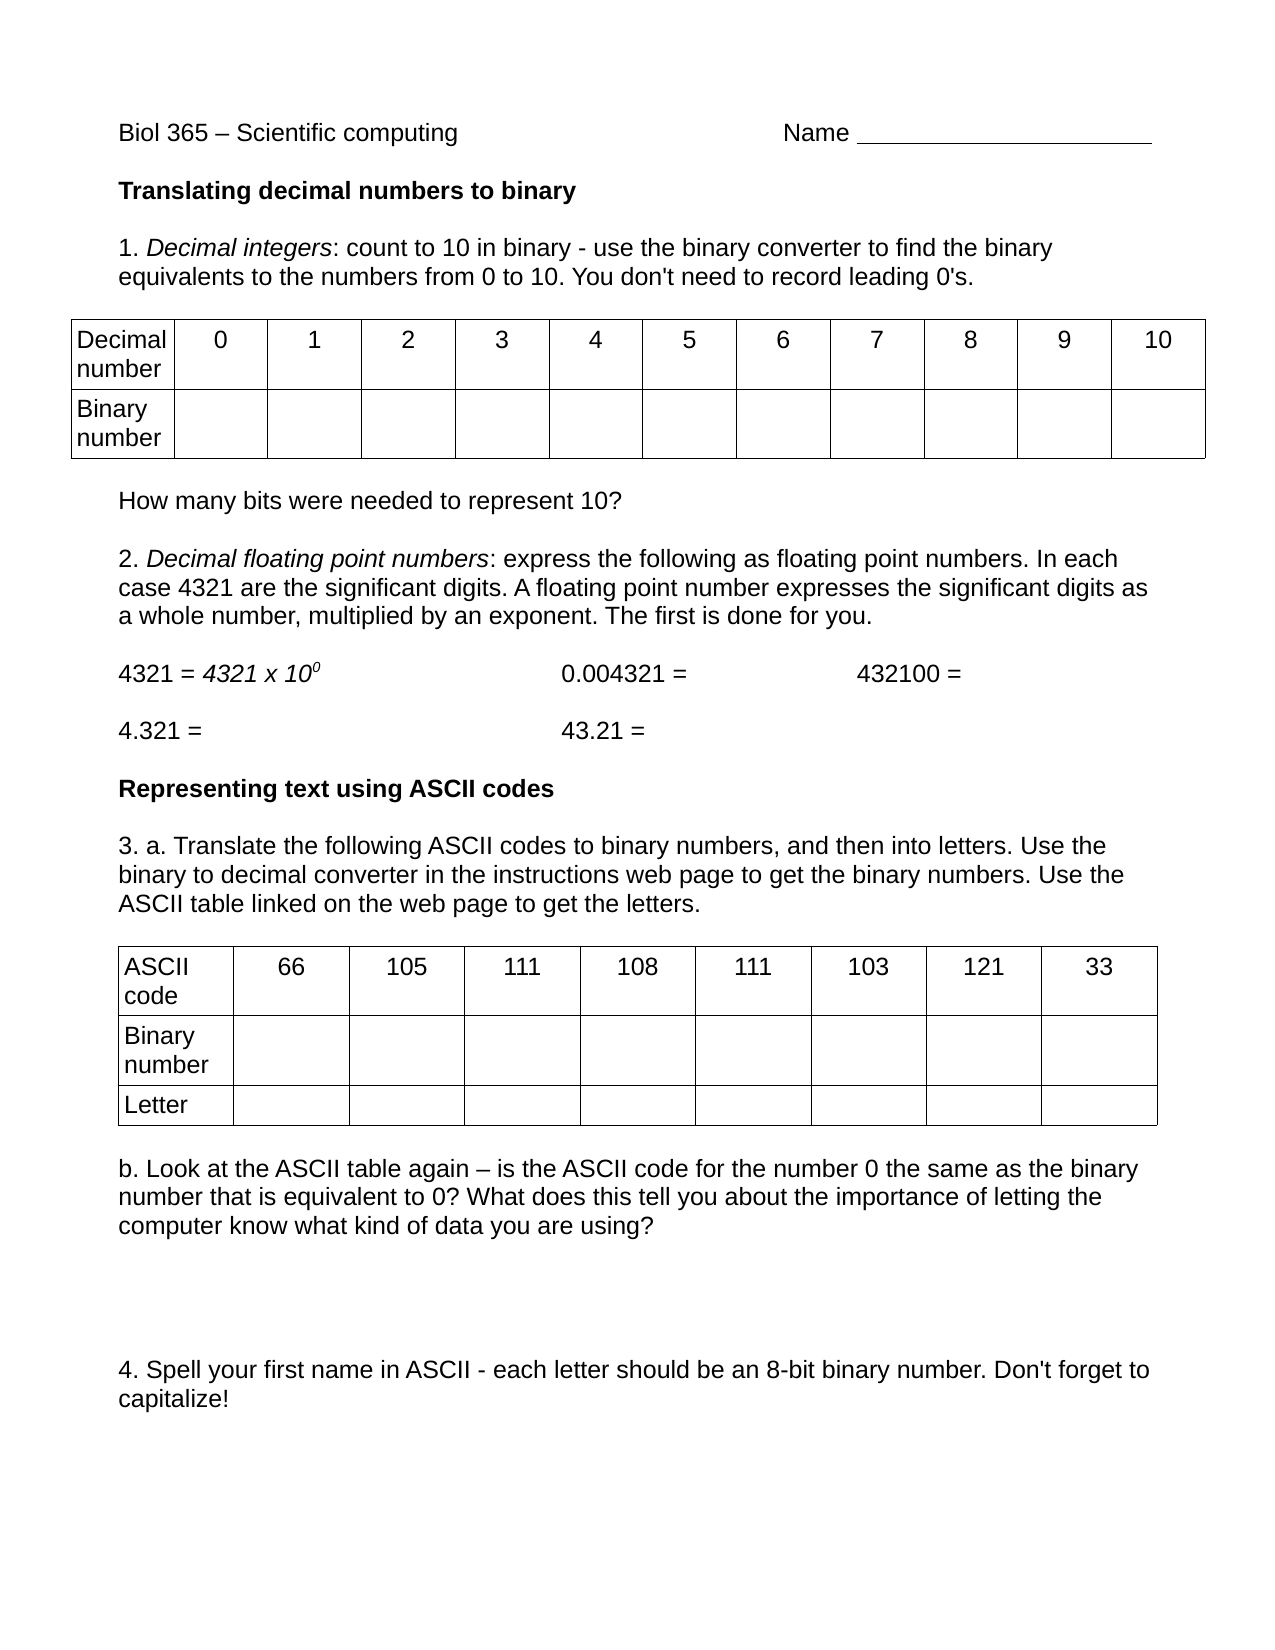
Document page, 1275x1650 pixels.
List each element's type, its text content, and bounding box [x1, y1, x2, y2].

table_header 111 [465, 947, 580, 1015]
table_header 1 [268, 320, 361, 388]
table_header ASCII code [119, 947, 233, 1015]
text 1. Decimal integers: count to 10 in binary - use the binary converter to find the binary equivalents to the numbers from 0 to 10. You don't need to record leading 0's. [118, 233, 1157, 291]
text Translating decimal numbers to binary [118, 176, 1157, 204]
table_cell [362, 390, 455, 457]
table_cell [1112, 390, 1205, 457]
table_cell [643, 390, 736, 457]
table_cell [1042, 1086, 1157, 1125]
text How many bits were needed to represent 10? [118, 486, 1157, 515]
table_header 105 [350, 947, 464, 1015]
table_cell Letter [119, 1086, 233, 1125]
text b. Look at the ASCII table again – is the ASCII code for the number 0 the same as the binary number that is equivalent to 0? What does this tell you about the importance of letting the computer know what kind of data you are using? [118, 1154, 1157, 1240]
table_cell [550, 390, 642, 457]
table_header 0 [175, 320, 267, 388]
table_header 10 [1112, 320, 1205, 388]
table_cell [234, 1086, 349, 1125]
table_header 3 [456, 320, 549, 388]
table_header 33 [1042, 947, 1157, 1015]
table_header 108 [581, 947, 695, 1015]
table_cell [465, 1016, 580, 1084]
table_cell [175, 390, 267, 457]
table_header 5 [643, 320, 736, 388]
table_cell [737, 390, 830, 457]
table_cell Binary number [119, 1016, 233, 1084]
table_cell [812, 1086, 926, 1125]
text 2. Decimal floating point numbers: express the following as floating point numbers. In each case 4321 are the significant digits. A floating point number expresses the significant digits as a whole number, multiplied by an exponent. The first is done for you. [118, 544, 1157, 630]
text 4321 = 4321 x 100 0.004321 = 432100 = [118, 659, 1157, 688]
text 3. a. Translate the following ASCII codes to binary numbers, and then into letters. Use the binary to decimal converter in the instructions web page to get the binary numbers. Use the ASCII table linked on the web page to get the letters. [118, 831, 1157, 918]
table_cell [696, 1016, 811, 1084]
table_header 2 [362, 320, 455, 388]
table_cell [350, 1086, 464, 1125]
table_cell [234, 1016, 349, 1084]
table_cell Binary number [72, 390, 174, 457]
table_cell [465, 1086, 580, 1125]
text Representing text using ASCII codes [118, 774, 1157, 803]
table_cell [1042, 1016, 1157, 1084]
table_cell [831, 390, 924, 457]
table_cell [925, 390, 1017, 457]
table_header 66 [234, 947, 349, 1015]
table_cell [268, 390, 361, 457]
table_header 4 [550, 320, 642, 388]
table_cell [927, 1016, 1041, 1084]
table_cell [1018, 390, 1111, 457]
table_cell [927, 1086, 1041, 1125]
text 4.321 = 43.21 = [118, 716, 1157, 745]
table_cell [581, 1016, 695, 1084]
table_cell [812, 1016, 926, 1084]
text Biol 365 – Scientific computing Name [118, 118, 1157, 147]
table_header 7 [831, 320, 924, 388]
table_cell [456, 390, 549, 457]
table_cell [696, 1086, 811, 1125]
table_cell [350, 1016, 464, 1084]
table_header 103 [812, 947, 926, 1015]
table_cell [581, 1086, 695, 1125]
table_header 9 [1018, 320, 1111, 388]
table_header 8 [925, 320, 1017, 388]
table_header 111 [696, 947, 811, 1015]
text 4. Spell your first name in ASCII - each letter should be an 8-bit binary number. Don't forget to capitalize! [118, 1355, 1157, 1412]
table_header 6 [737, 320, 830, 388]
table_header 121 [927, 947, 1041, 1015]
table_header Decimal number [72, 320, 174, 388]
